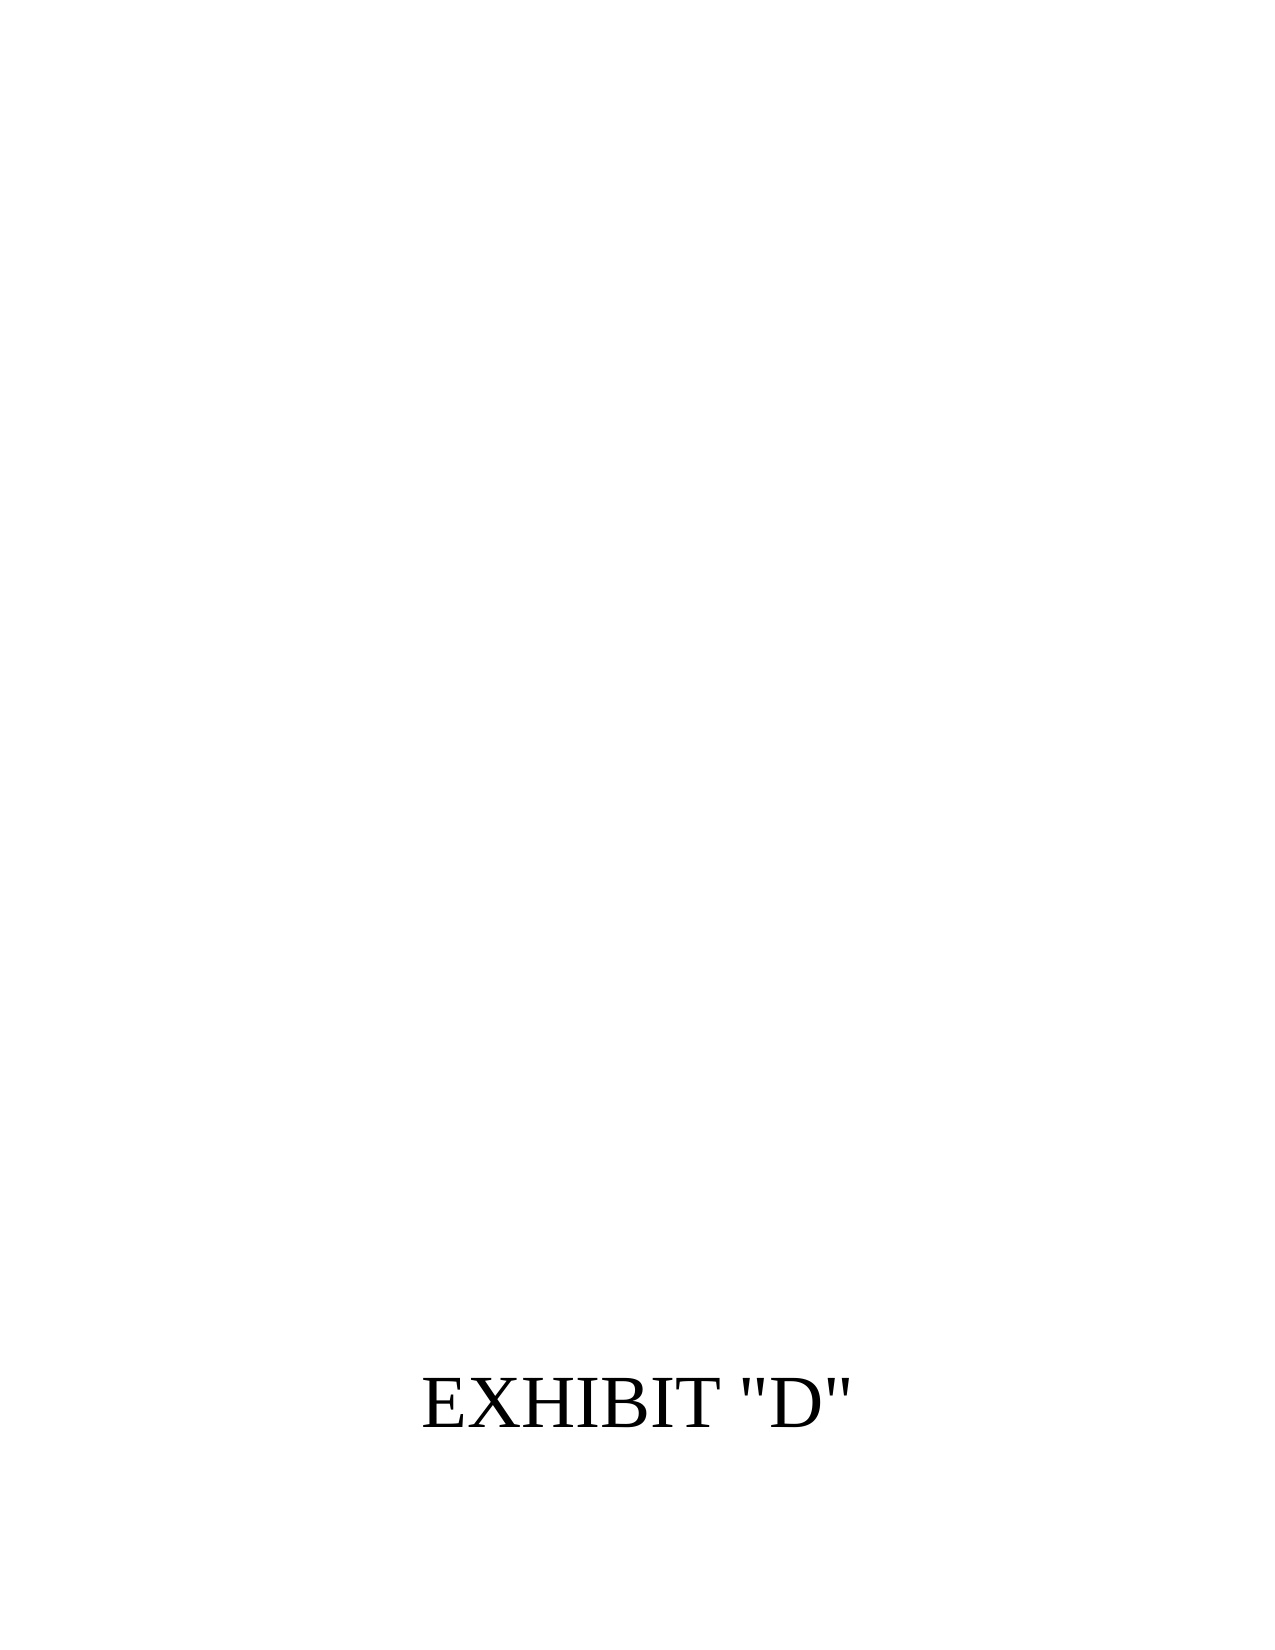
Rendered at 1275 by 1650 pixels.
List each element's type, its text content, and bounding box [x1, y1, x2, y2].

text EXHIBIT "D" [150, 1357, 1125, 1444]
